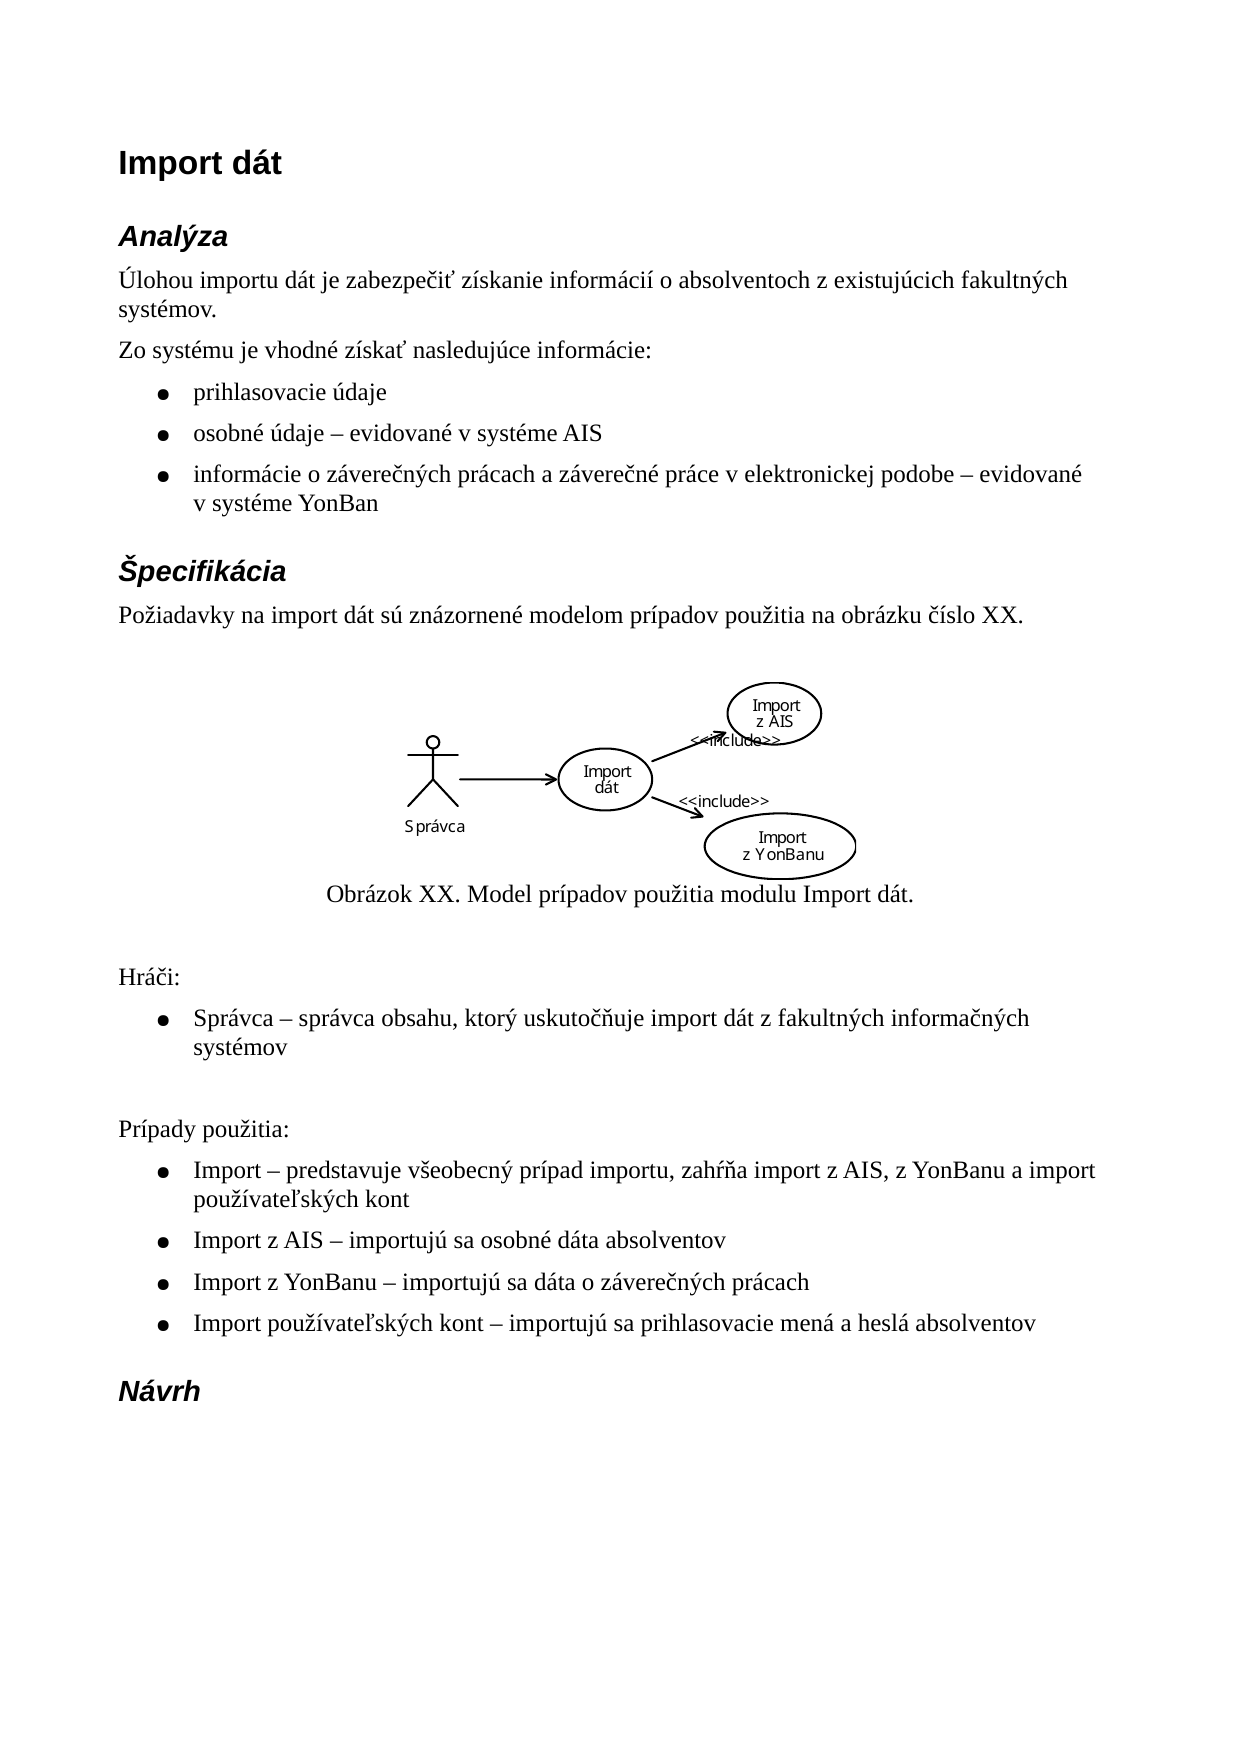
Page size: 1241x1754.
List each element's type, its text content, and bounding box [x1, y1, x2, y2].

list informácie o záverečných prácach a záverečné práce v elektronickej podobe – evidované v systéme YonBan [156, 459, 1122, 517]
text Obrázok XX. Model prípadov použitia modulu Import dát. [118, 683, 1122, 908]
list osobné údaje – evidované v systéme AIS [156, 418, 1122, 447]
subtitle Návrh [118, 1374, 1122, 1408]
text Zo systému je vhodné získať nasledujúce informácie: [118, 335, 1122, 364]
list Import z YonBanu – importujú sa dáta o záverečných prácach [156, 1267, 1122, 1296]
list Import z AIS – importujú sa osobné dáta absolventov [156, 1226, 1122, 1254]
subtitle Import dát [118, 143, 1122, 182]
text Požiadavky na import dát sú znázornené modelom prípadov použitia na obrázku číslo XX. [118, 600, 1122, 629]
list prihlasovacie údaje [156, 377, 1122, 405]
list Správca – správca obsahu, ktorý uskutočňuje import dát z fakultných informačných systémov [156, 1003, 1122, 1061]
list Import – predstavuje všeobecný prípad importu, zahŕňa import z AIS, z YonBanu a import používateľských kont [156, 1156, 1122, 1213]
subtitle Analýza [118, 219, 1122, 253]
subtitle Špecifikácia [118, 554, 1122, 588]
text Prípady použitia: [118, 1114, 1122, 1143]
list Import používateľských kont – importujú sa prihlasovacie mená a heslá absolventov [156, 1308, 1122, 1337]
text Hráči: [118, 962, 1122, 991]
text Úlohou importu dát je zabezpečiť získanie informácií o absolventoch z existujúcich fakultných systémov. [118, 265, 1122, 323]
